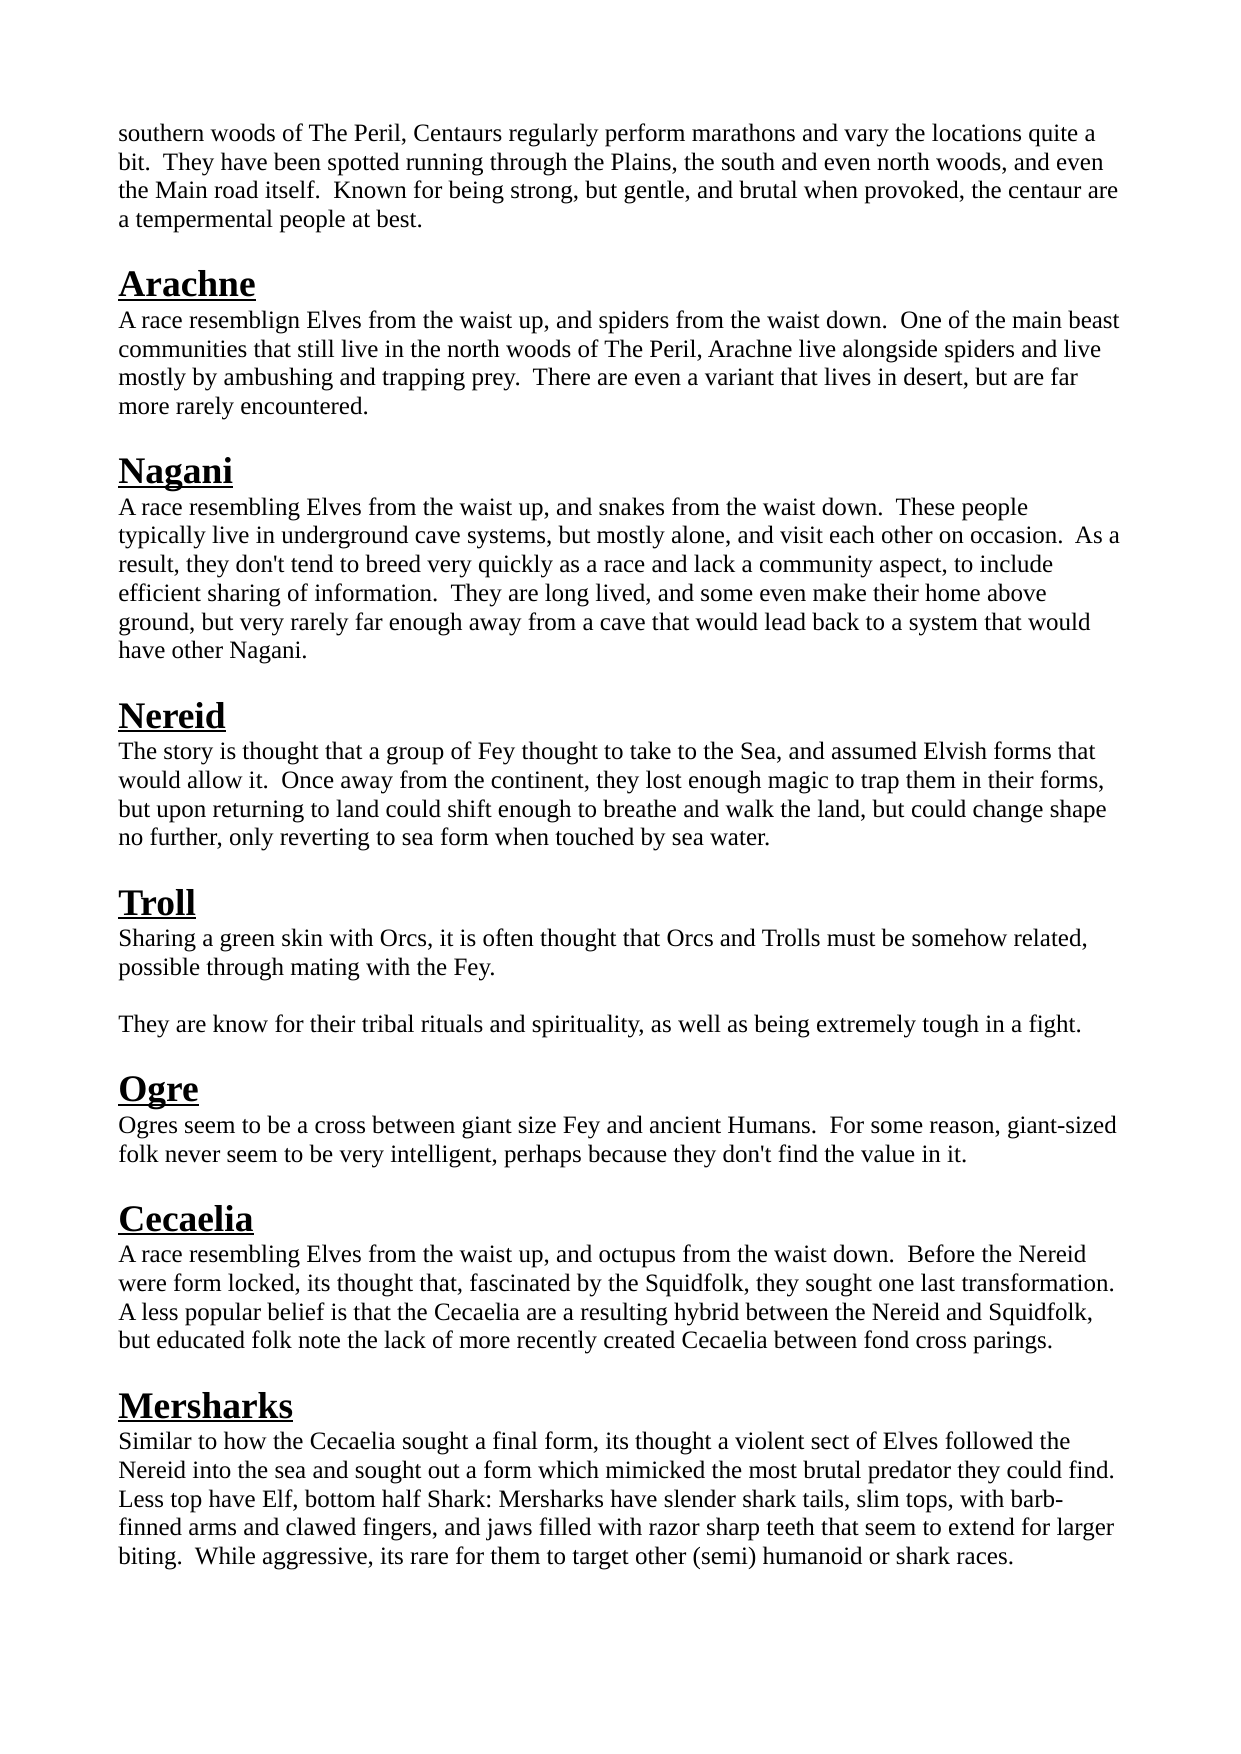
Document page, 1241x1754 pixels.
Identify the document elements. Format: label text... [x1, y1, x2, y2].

text Cecaelia [118, 1196, 1122, 1239]
text southern woods of The Peril, Centaurs regularly perform marathons and vary the locations quite a bit. They have been spotted running through the Plains, the south and even north woods, and even the Main road itself. Known for being strong, but gentle, and brutal when provoked, the centaur are a tempermental people at best. [118, 118, 1122, 233]
text Troll [118, 880, 1122, 923]
text A race resemblign Elves from the waist up, and spiders from the waist down. One of the main beast communities that still live in the north woods of The Peril, Arachne live alongside spiders and live mostly by ambushing and trapping prey. There are even a variant that lives in desert, but are far more rarely encountered. [118, 305, 1122, 420]
text Mersharks [118, 1383, 1122, 1426]
text Sharing a green skin with Orcs, it is often thought that Orcs and Trolls must be somehow related, possible through mating with the Fey. They are know for their tribal rituals and spirituality, as well as being extremely tough in a fight. [118, 923, 1122, 1038]
text Ogre [118, 1067, 1122, 1110]
text Nereid [118, 693, 1122, 736]
text Ogres seem to be a cross between giant size Fey and ancient Humans. For some reason, giant-sized folk never seem to be very intelligent, perhaps because they don't find the value in it. [118, 1110, 1122, 1167]
text Similar to how the Cecaelia sought a final form, its thought a violent sect of Elves followed the Nereid into the sea and sought out a form which mimicked the most brutal predator they could find. Less top have Elf, bottom half Shark: Mersharks have slender shark tails, slim tops, with barb-finned arms and clawed fingers, and jaws filled with razor sharp teeth that seem to extend for larger biting. While aggressive, its rare for them to target other (semi) humanoid or shark races. [118, 1426, 1122, 1570]
text A race resembling Elves from the waist up, and snakes from the waist down. These people typically live in underground cave systems, but mostly alone, and visit each other on occasion. As a result, they don't tend to breed very quickly as a race and lack a community aspect, to include efficient sharing of information. They are long lived, and some even make their home above ground, but very rarely far enough away from a cave that would lead back to a system that would have other Nagani. [118, 492, 1122, 664]
text The story is thought that a group of Fey thought to take to the Sea, and assumed Elvish forms that would allow it. Once away from the continent, they lost enough magic to trap them in their forms, but upon returning to land could shift enough to breathe and walk the land, but could change shape no further, only reverting to sea form when touched by sea water. [118, 736, 1122, 851]
text A race resembling Elves from the waist up, and octupus from the waist down. Before the Nereid were form locked, its thought that, fascinated by the Squidfolk, they sought one last transformation. A less popular belief is that the Cecaelia are a resulting hybrid between the Nereid and Squidfolk, but educated folk note the lack of more recently created Cecaelia between fond cross parings. [118, 1239, 1122, 1354]
text Nagani [118, 449, 1122, 492]
text Arachne [118, 262, 1122, 305]
